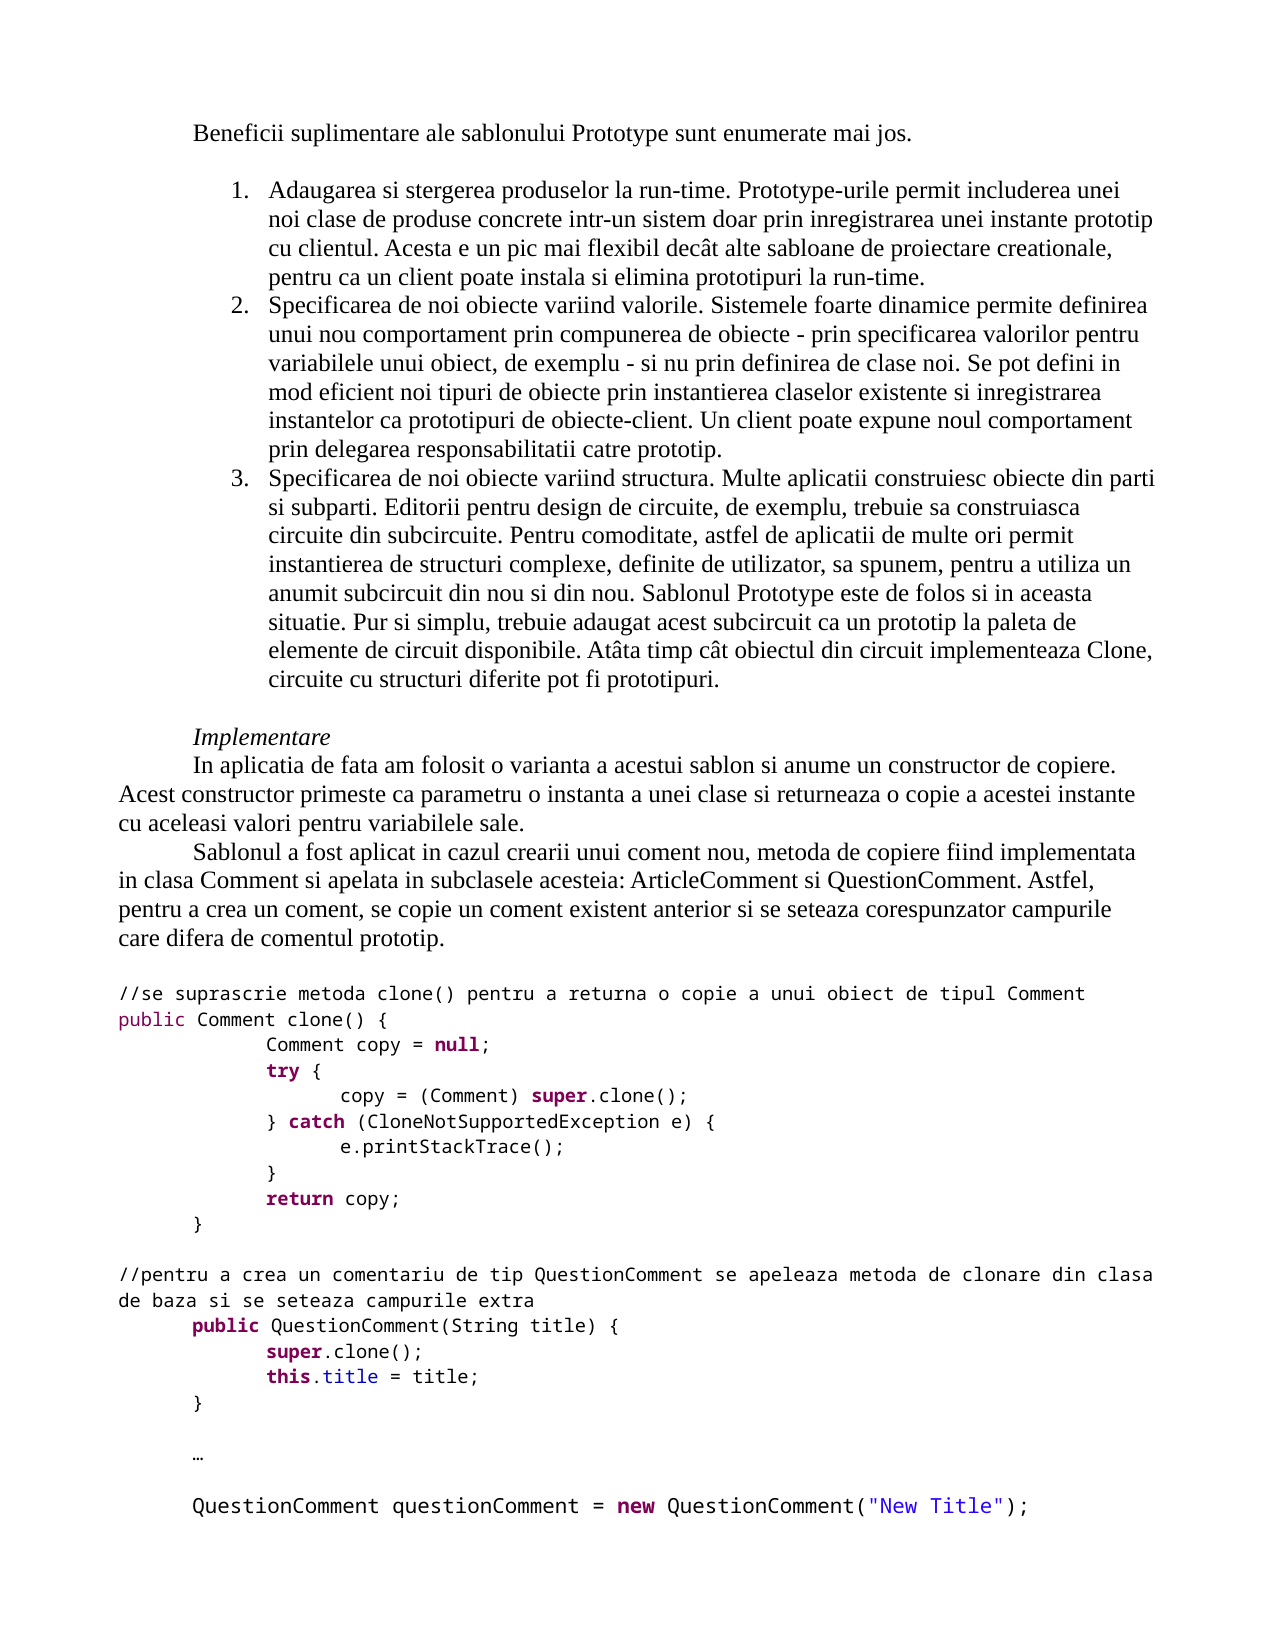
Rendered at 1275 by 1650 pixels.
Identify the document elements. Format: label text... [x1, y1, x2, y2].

list Adaugarea si stergerea produselor la run-time. Prototype-urile permit includerea unei noi clase de produse concrete intr-un sistem doar prin inregistrarea unei instante prototip cu clientul. Acesta e un pic mai flexibil decât alte sabloane de proiectare creationale, pentru ca un client poate instala si elimina prototipuri la run-time. [231, 176, 1157, 291]
text Implementare [118, 722, 1157, 751]
text return copy; [118, 1185, 1157, 1210]
text QuestionComment questionComment = new QuestionComment("New Title"); [118, 1491, 1157, 1519]
text Sablonul a fost aplicat in cazul crearii unui coment nou, metoda de copiere fiind implementata in clasa Comment si apelata in subclasele acesteia: ArticleComment si QuestionComment. Astfel, pentru a crea un coment, se copie un coment existent anterior si se seteaza corespunzator campurile care difera de comentul prototip. [118, 837, 1157, 952]
text } [118, 1389, 1157, 1414]
text try { [118, 1057, 1157, 1083]
list Specificarea de noi obiecte variind structura. Multe aplicatii construiesc obiecte din parti si subparti. Editorii pentru design de circuite, de exemplu, trebuie sa construiasca circuite din subcircuite. Pentru comoditate, astfel de aplicatii de multe ori permit instantierea de structuri complexe, definite de utilizator, sa spunem, pentru a utiliza un anumit subcircuit din nou si din nou. Sablonul Prototype este de folos si in aceasta situatie. Pur si simplu, trebuie adaugat acest subcircuit ca un prototip la paleta de elemente de circuit disponibile. Atâta timp cât obiectul din circuit implementeaza Clone, circuite cu structuri diferite pot fi prototipuri. [231, 463, 1157, 693]
text copy = (Comment) super.clone(); [118, 1083, 1157, 1108]
text super.clone(); [118, 1338, 1157, 1363]
text e.printStackTrace(); [118, 1134, 1157, 1159]
text Comment copy = null; [118, 1032, 1157, 1057]
text this.title = title; [118, 1363, 1157, 1389]
text In aplicatia de fata am folosit o varianta a acestui sablon si anume un constructor de copiere. Acest constructor primeste ca parametru o instanta a unei clase si returneaza o copie a acestei instante cu aceleasi valori pentru variabilele sale. [118, 751, 1157, 837]
text } catch (CloneNotSupportedException e) { [118, 1108, 1157, 1134]
text } [118, 1210, 1157, 1236]
text Beneficii suplimentare ale sablonului Prototype sunt enumerate mai jos. [118, 118, 1157, 147]
text public Comment clone() { [118, 1006, 1157, 1032]
list Specificarea de noi obiecte variind valorile. Sistemele foarte dinamice permite definirea unui nou comportament prin compunerea de obiecte - prin specificarea valorilor pentru variabilele unui obiect, de exemplu - si nu prin definirea de clase noi. Se pot defini in mod eficient noi tipuri de obiecte prin instantierea claselor existente si inregistrarea instantelor ca prototipuri de obiecte-client. Un client poate expune noul comportament prin delegarea responsabilitatii catre prototip. [231, 291, 1157, 463]
text } [118, 1159, 1157, 1185]
text //se suprascrie metoda clone() pentru a returna o copie a unui obiect de tipul Comment [118, 981, 1157, 1006]
text public QuestionComment(String title) { [118, 1312, 1157, 1338]
text //pentru a crea un comentariu de tip QuestionComment se apeleaza metoda de clonare din clasa de baza si se seteaza campurile extra [118, 1261, 1157, 1312]
text … [118, 1440, 1157, 1466]
